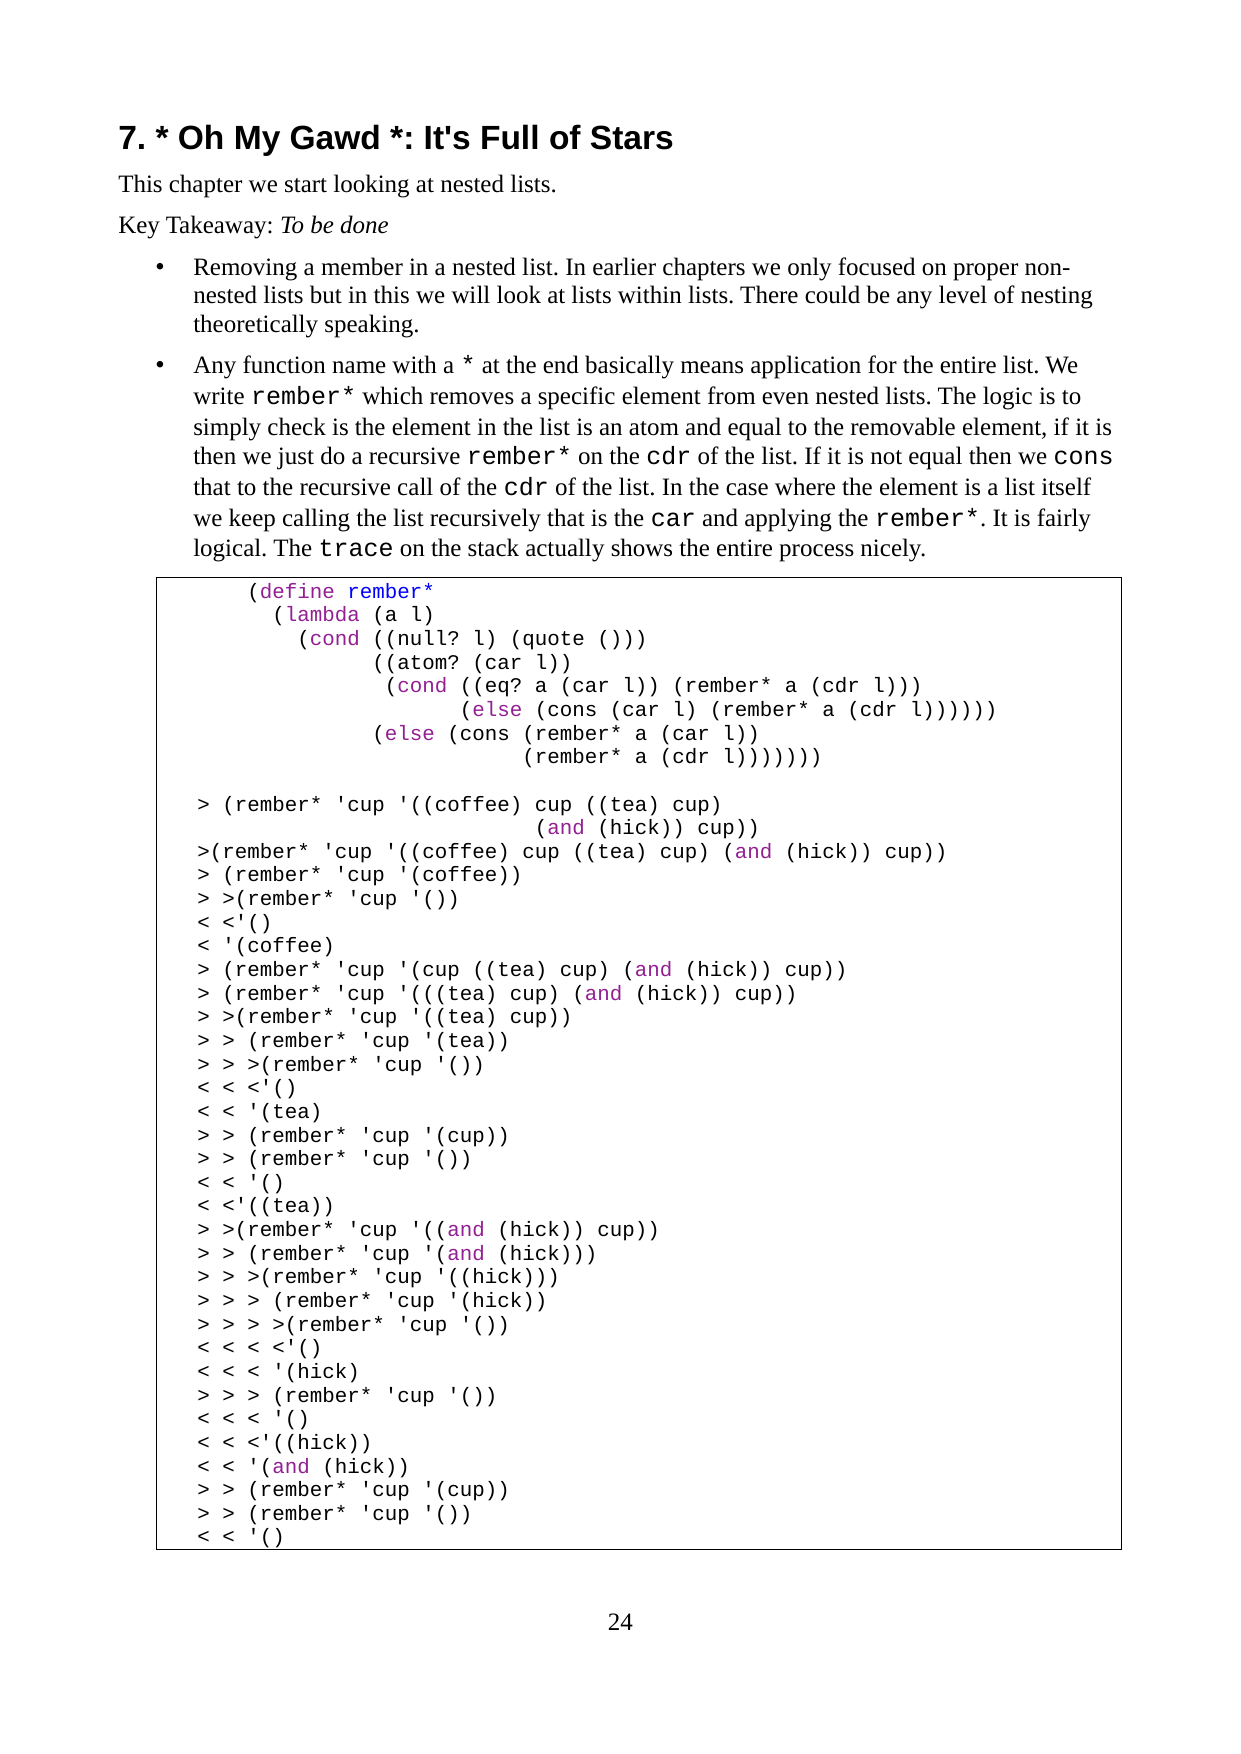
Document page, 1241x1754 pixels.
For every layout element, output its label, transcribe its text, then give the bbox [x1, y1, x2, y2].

list < < '() [157, 1523, 1121, 1549]
list (lambda (a l) [157, 600, 1121, 624]
list >(rember* 'cup '((coffee) cup ((tea) cup) (and (hick)) cup)) [157, 837, 1121, 861]
list (define rember* [157, 578, 1121, 600]
list < < < '() [157, 1404, 1121, 1428]
list > > >(rember* 'cup '((hick))) [157, 1262, 1121, 1286]
list > > (rember* 'cup '()) [157, 1144, 1121, 1168]
list > (rember* 'cup '((coffee) cup ((tea) cup) [157, 789, 1121, 813]
list > > > (rember* 'cup '(hick)) [157, 1286, 1121, 1310]
list (cond ((null? l) (quote ())) [157, 624, 1121, 648]
list > > (rember* 'cup '()) [157, 1499, 1121, 1523]
list Removing a member in a nested list. In earlier chapters we only focused on proper non-nested lists but in this we will look at lists within lists. There could be any level of nesting theoretically speaking. [156, 252, 1122, 338]
list > (rember* 'cup '(coffee)) [157, 861, 1121, 884]
list > > (rember* 'cup '(and (hick))) [157, 1239, 1121, 1262]
list < <'((tea)) [157, 1192, 1121, 1215]
list < < <'((hick)) [157, 1428, 1121, 1452]
list > >(rember* 'cup '()) [157, 884, 1121, 908]
list < < '() [157, 1168, 1121, 1192]
list (cond ((eq? a (car l)) (rember* a (cdr l))) [157, 671, 1121, 695]
list < < <'() [157, 1073, 1121, 1097]
list Any function name with a * at the end basically means application for the entire list. We write rember* which removes a specific element from even nested lists. The logic is to simply check is the element in the list is an atom and equal to the removable element, if it is then we just do a recursive rember* on the cdr of the list. If it is not equal then we cons that to the recursive call of the cdr of the list. In the case where the element is a list itself we keep calling the list recursively that is the car and applying the rember*. It is fairly logical. The trace on the stack actually shows the entire process nicely. [156, 351, 1122, 564]
list ((atom? (car l)) [157, 648, 1121, 671]
list > > (rember* 'cup '(cup)) [157, 1121, 1121, 1144]
list (rember* a (cdr l))))))) [157, 742, 1121, 766]
list > (rember* 'cup '(((tea) cup) (and (hick)) cup)) [157, 979, 1121, 1002]
subtitle * Oh My Gawd *: It's Full of Stars [118, 118, 1122, 157]
list > >(rember* 'cup '((and (hick)) cup)) [157, 1215, 1121, 1239]
text This chapter we start looking at nested lists. [118, 169, 1122, 198]
list < < < <'() [157, 1333, 1121, 1357]
list > > (rember* 'cup '(tea)) [157, 1026, 1121, 1050]
list < < '(tea) [157, 1097, 1121, 1121]
list < <'() [157, 908, 1121, 931]
list > (rember* 'cup '(cup ((tea) cup) (and (hick)) cup)) [157, 955, 1121, 979]
list (and (hick)) cup)) [157, 813, 1121, 837]
list (else (cons (car l) (rember* a (cdr l)))))) [157, 695, 1121, 719]
list > > > (rember* 'cup '()) [157, 1381, 1121, 1404]
list > > >(rember* 'cup '()) [157, 1050, 1121, 1073]
list > > (rember* 'cup '(cup)) [157, 1475, 1121, 1499]
list < < '(and (hick)) [157, 1452, 1121, 1475]
list > >(rember* 'cup '((tea) cup)) [157, 1002, 1121, 1026]
list (else (cons (rember* a (car l)) [157, 719, 1121, 742]
list < < < '(hick) [157, 1357, 1121, 1381]
list < '(coffee) [157, 931, 1121, 955]
text Key Takeaway: To be done [118, 211, 1122, 239]
list > > > >(rember* 'cup '()) [157, 1310, 1121, 1333]
